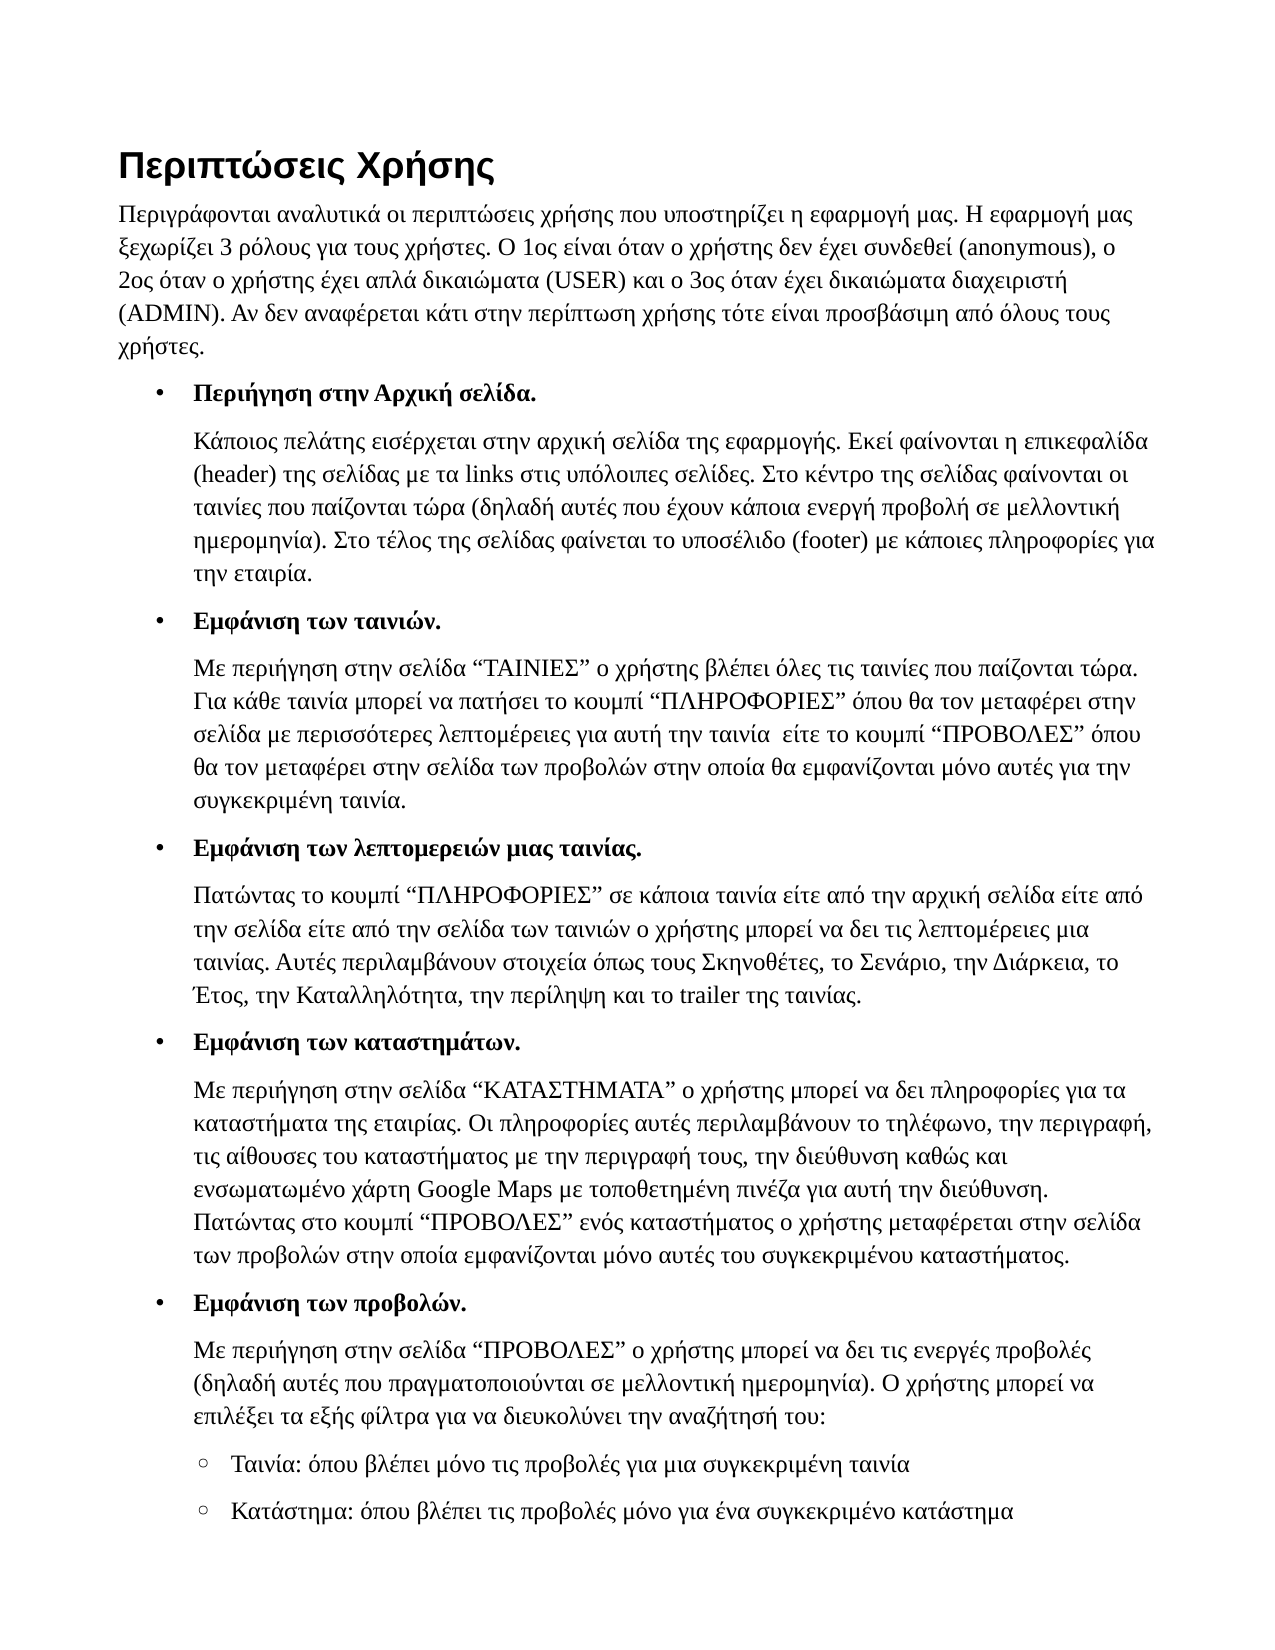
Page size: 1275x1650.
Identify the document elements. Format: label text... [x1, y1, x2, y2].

list Με περιήγηση στην σελίδα “ΠΡΟΒΟΛΕΣ” ο χρήστης μπορεί να δει τις ενεργές προβολές (δηλαδή αυτές που πραγματοποιούνται σε μελλοντική ημερομηνία). Ο χρήστης μπορεί να επιλέξει τα εξής φίλτρα για να διευκολύνει την αναζήτησή του: [156, 1335, 1157, 1430]
text Περιγράφονται αναλυτικά οι περιπτώσεις χρήσης που υποστηρίζει η εφαρμογή μας. Η εφαρμογή μας ξεχωρίζει 3 ρόλους για τους χρήστες. Ο 1ος είναι όταν ο χρήστης δεν έχει συνδεθεί (anonymous), ο 2ος όταν ο χρήστης έχει απλά δικαιώματα (USER) και ο 3ος όταν έχει δικαιώματα διαχειριστή (ADMIN). Αν δεν αναφέρεται κάτι στην περίπτωση χρήσης τότε είναι προσβάσιμη από όλους τους χρήστες. [118, 199, 1157, 359]
list Περιήγηση στην Αρχική σελίδα. [156, 378, 1157, 407]
list Εμφάνιση των λεπτομερειών μιας ταινίας. [156, 833, 1157, 862]
list Κατάστημα: όπου βλέπει τις προβολές μόνο για ένα συγκεκριμένο κατάστημα [193, 1496, 1157, 1525]
list Ταινία: όπου βλέπει μόνο τις προβολές για μια συγκεκριμένη ταινία [193, 1449, 1157, 1478]
list Εμφάνιση των καταστημάτων. [156, 1027, 1157, 1056]
list Πατώντας το κουμπί “ΠΛΗΡΟΦΟΡΙΕΣ” σε κάποια ταινία είτε από την αρχική σελίδα είτε από την σελίδα είτε από την σελίδα των ταινιών ο χρήστης μπορεί να δει τις λεπτομέρειες μια ταινίας. Αυτές περιλαμβάνουν στοιχεία όπως τους Σκηνοθέτες, το Σενάριο, την Διάρκεια, το Έτος, την Καταλληλότητα, την περίληψη και το trailer της ταινίας. [156, 881, 1157, 1008]
subtitle Περιπτώσεις Χρήσης [118, 143, 1157, 186]
list Κάποιος πελάτης εισέρχεται στην αρχική σελίδα της εφαρμογής. Εκεί φαίνονται η επικεφαλίδα (header) της σελίδας με τα links στις υπόλοιπες σελίδες. Στο κέντρο της σελίδας φαίνονται οι ταινίες που παίζονται τώρα (δηλαδή αυτές που έχουν κάποια ενεργή προβολή σε μελλοντική ημερομηνία). Στο τέλος της σελίδας φαίνεται το υποσέλιδο (footer) με κάποιες πληροφορίες για την εταιρία. [156, 426, 1157, 587]
list Εμφάνιση των ταινιών. [156, 606, 1157, 634]
list Με περιήγηση στην σελίδα “ΤΑΙΝΙΕΣ” ο χρήστης βλέπει όλες τις ταινίες που παίζονται τώρα. Για κάθε ταινία μπορεί να πατήσει το κουμπί “ΠΛΗΡΟΦΟΡΙΕΣ” όπου θα τον μεταφέρει στην σελίδα με περισσότερες λεπτομέρειες για αυτή την ταινία είτε το κουμπί “ΠΡΟΒΟΛΕΣ” όπου θα τον μεταφέρει στην σελίδα των προβολών στην οποία θα εμφανίζονται μόνο αυτές για την συγκεκριμένη ταινία. [156, 653, 1157, 814]
list Εμφάνιση των προβολών. [156, 1288, 1157, 1316]
list Με περιήγηση στην σελίδα “ΚΑΤΑΣΤΗΜΑΤΑ” ο χρήστης μπορεί να δει πληροφορίες για τα καταστήματα της εταιρίας. Οι πληροφορίες αυτές περιλαμβάνουν το τηλέφωνο, την περιγραφή, τις αίθουσες του καταστήματος με την περιγραφή τους, την διεύθυνση καθώς και ενσωματωμένο χάρτη Google Maps με τοποθετημένη πινέζα για αυτή την διεύθυνση. Πατώντας στο κουμπί “ΠΡΟΒΟΛΕΣ” ενός καταστήματος ο χρήστης μεταφέρεται στην σελίδα των προβολών στην οποία εμφανίζονται μόνο αυτές του συγκεκριμένου καταστήματος. [156, 1075, 1157, 1269]
